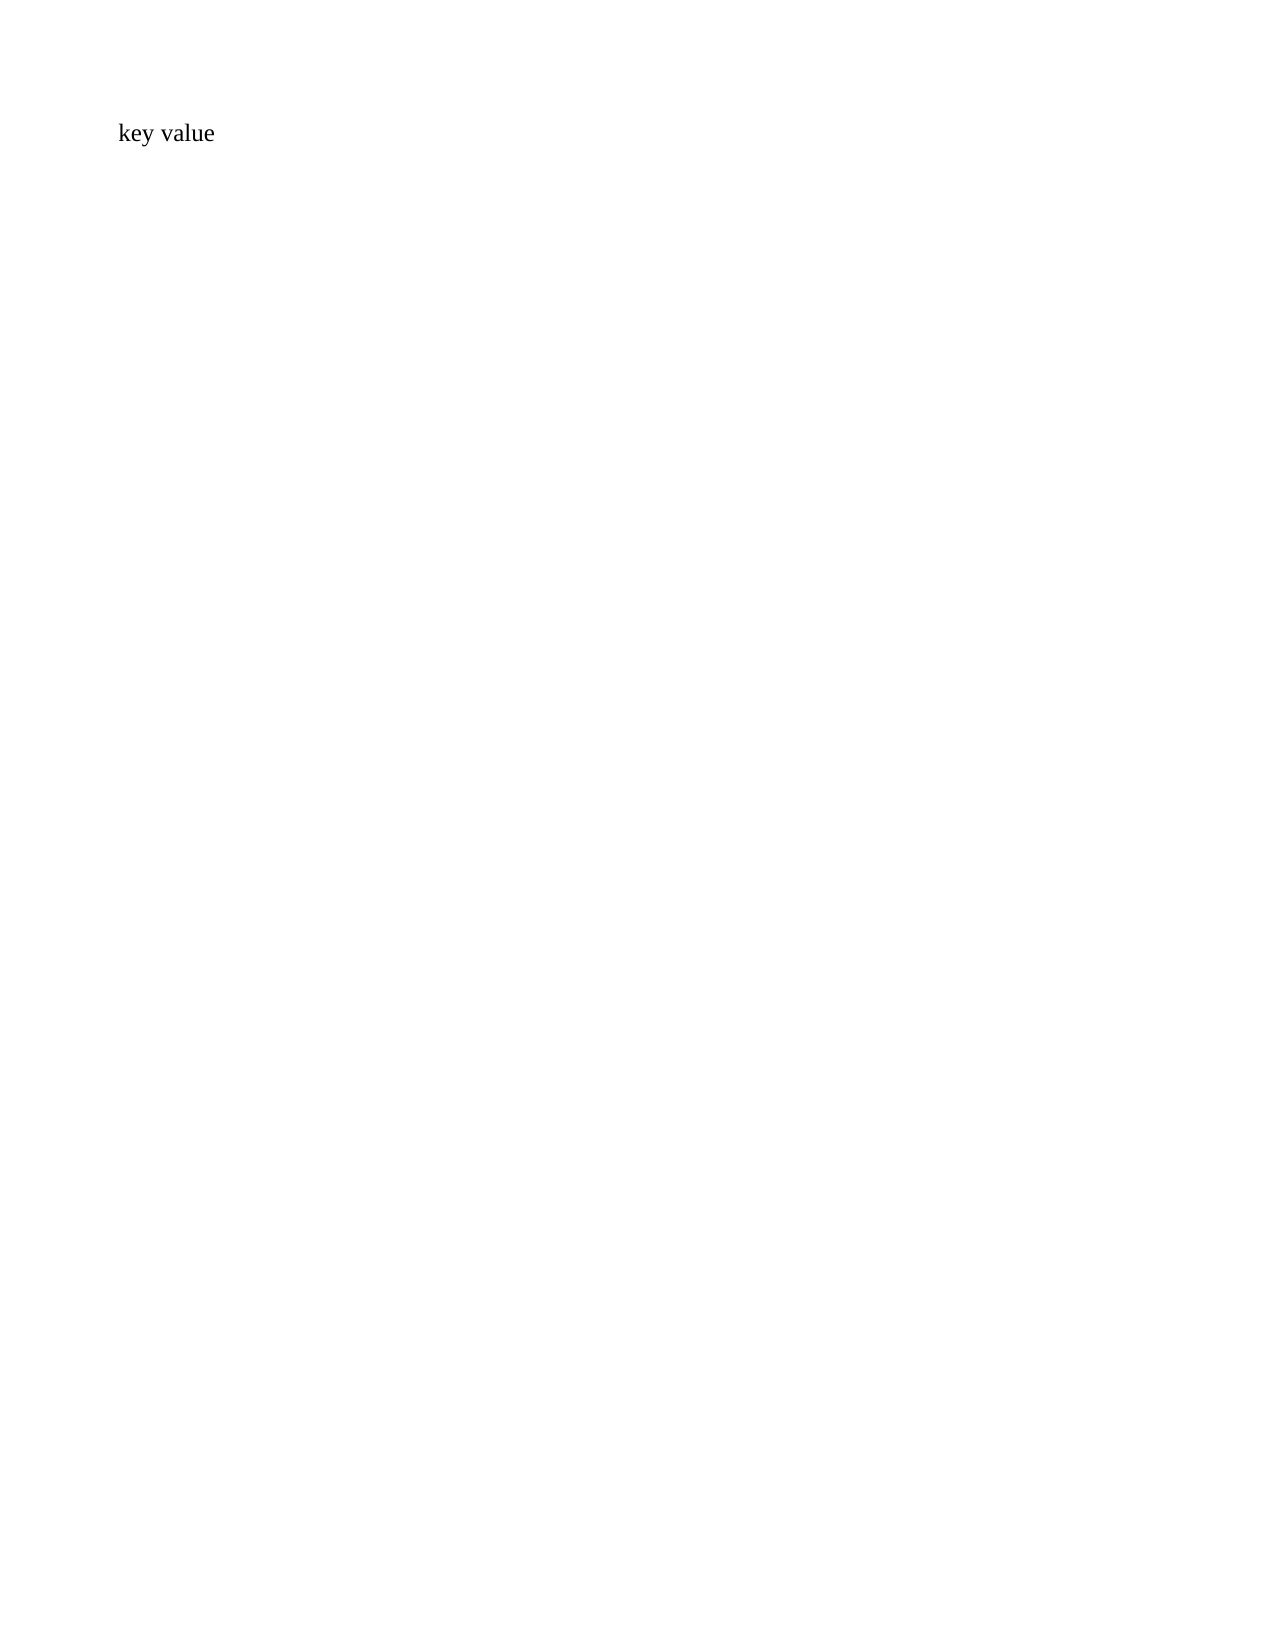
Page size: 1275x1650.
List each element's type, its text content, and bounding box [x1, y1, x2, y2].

text key value [118, 118, 1157, 147]
